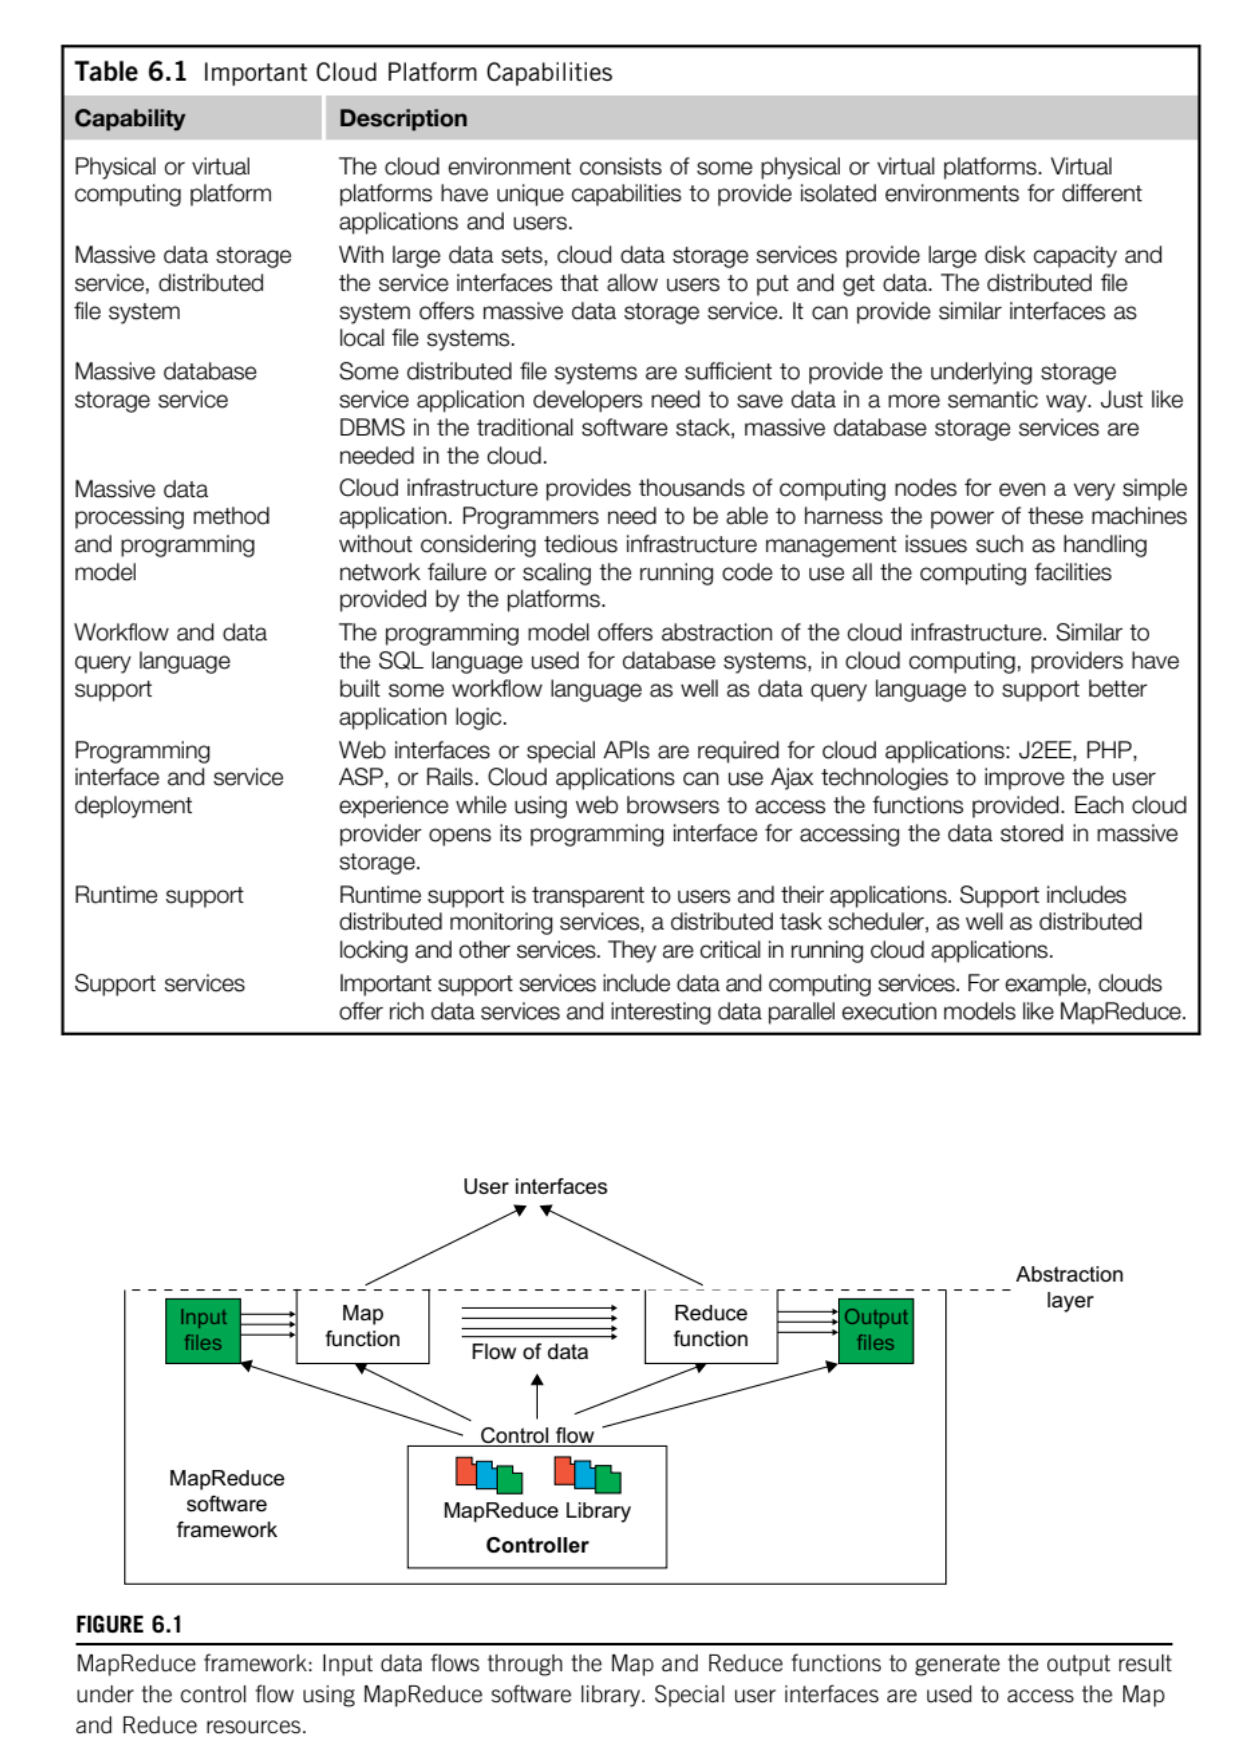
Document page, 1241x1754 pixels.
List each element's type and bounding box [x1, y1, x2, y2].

picture [30, 1151, 1211, 1754]
picture [30, 22, 1211, 1057]
